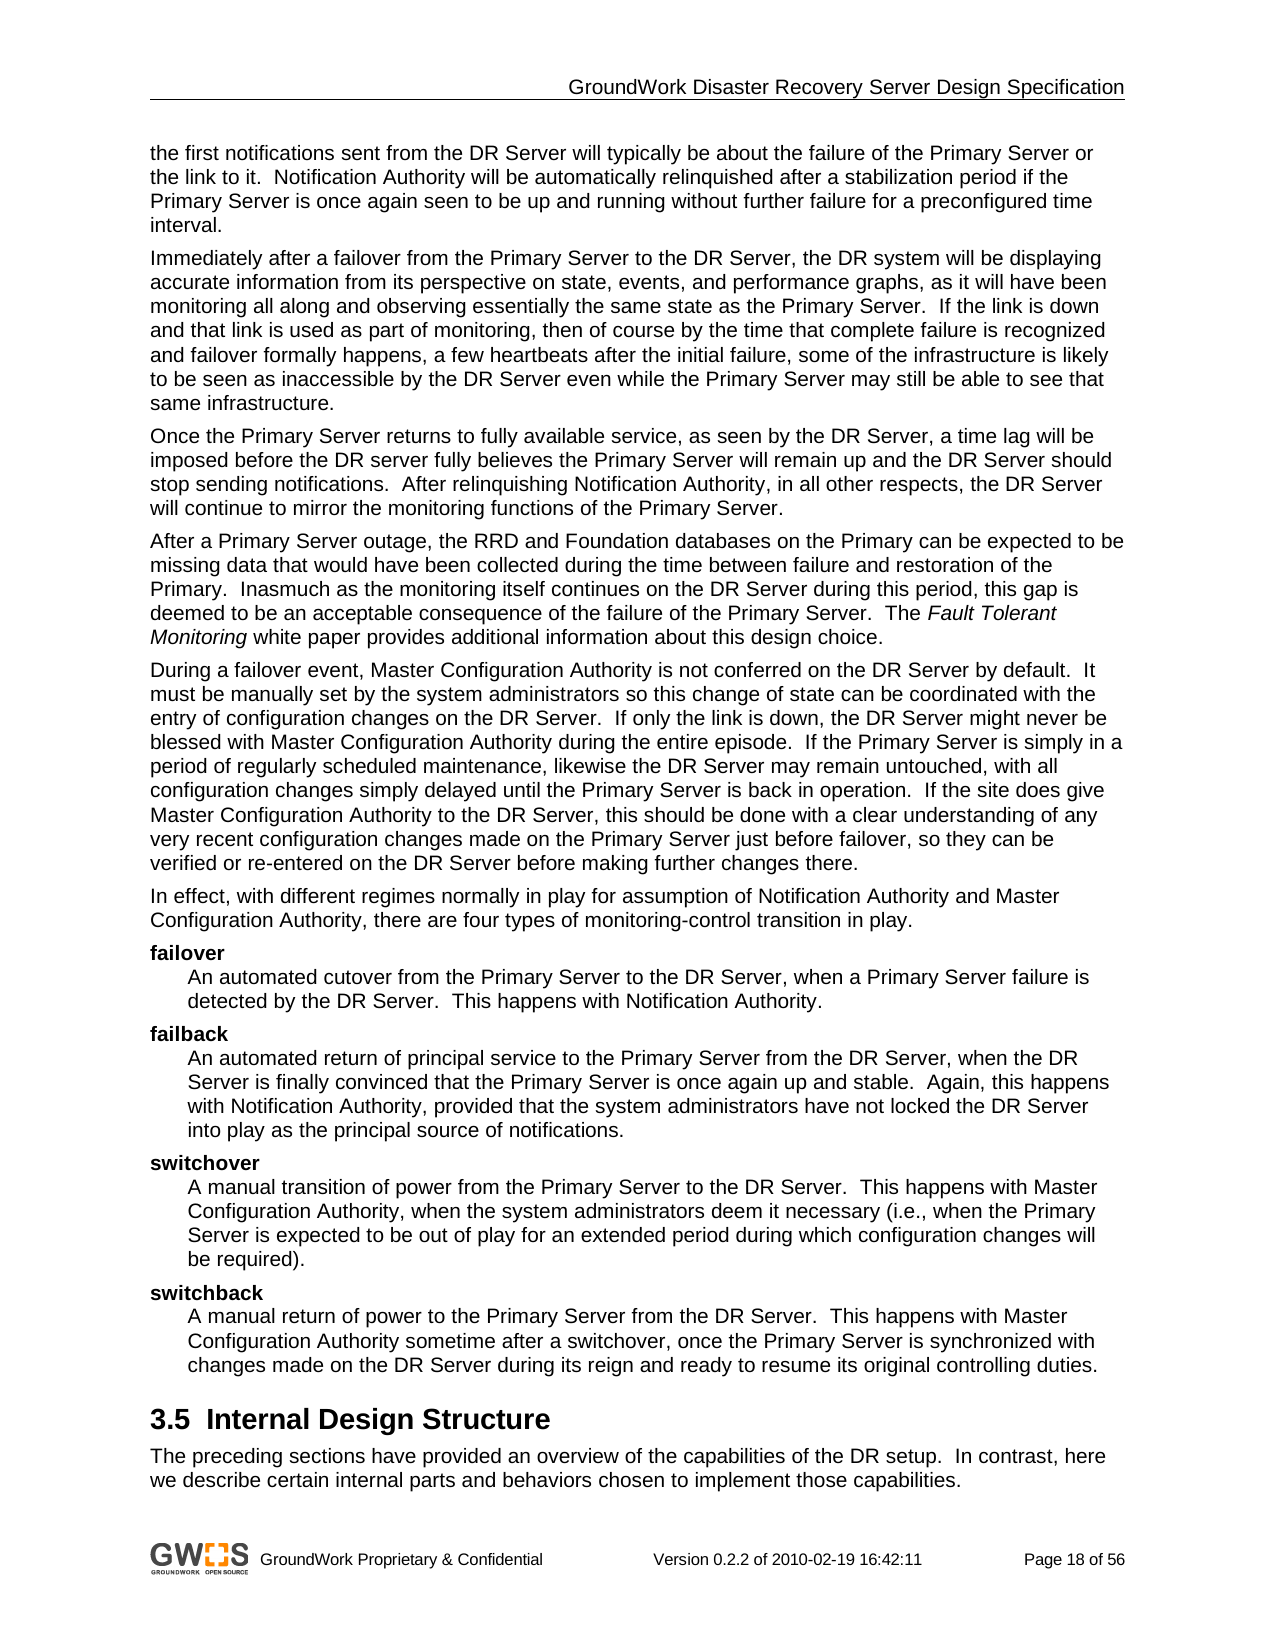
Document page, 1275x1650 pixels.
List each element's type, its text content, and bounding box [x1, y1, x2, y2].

text Immediately after a failover from the Primary Server to the DR Server, the DR system will be displaying accurate information from its perspective on state, events, and performance graphs, as it will have been monitoring all along and observing essentially the same state as the Primary Server. If the link is down and that link is used as part of monitoring, then of course by the time that complete failure is recognized and failover formally happens, a few heartbeats after the initial failure, some of the infrastructure is likely to be seen as inaccessible by the DR Server even while the Primary Server may still be able to see that same infrastructure. [150, 246, 1125, 415]
text During a failover event, Master Configuration Authority is not conferred on the DR Server by default. It must be manually set by the system administrators so this change of state can be coordinated with the entry of configuration changes on the DR Server. If only the link is down, the DR Server might never be blessed with Master Configuration Authority during the entire episode. If the Primary Server is simply in a period of regularly scheduled maintenance, likewise the DR Server may remain untouched, with all configuration changes simply delayed until the Primary Server is back in operation. If the site does give Master Configuration Authority to the DR Server, this should be done with a clear understanding of any very recent configuration changes made on the Primary Server just before failover, so they can be verified or re-entered on the DR Server before making further changes there. [150, 658, 1125, 875]
subtitle switchback [150, 1280, 1125, 1304]
text An automated cutover from the Primary Server to the DR Server, when a Primary Server failure is detected by the DR Server. This happens with Notification Authority. [187, 965, 1125, 1013]
text The preceding sections have provided an overview of the capabilities of the DR setup. In contrast, here we describe certain internal parts and behaviors chosen to implement those capabilities. [150, 1444, 1125, 1492]
text Once the Primary Server returns to fully available service, as seen by the DR Server, a time lag will be imposed before the DR server fully believes the Primary Server will remain up and the DR Server should stop sending notifications. After relinquishing Notification Authority, in all other respects, the DR Server will continue to mirror the monitoring functions of the Primary Server. [150, 424, 1125, 520]
text A manual return of power to the Primary Server from the DR Server. This happens with Master Configuration Authority sometime after a switchover, once the Primary Server is synchronized with changes made on the DR Server during its reign and ready to resume its original controlling duties. [187, 1304, 1125, 1377]
picture [150, 1543, 248, 1575]
text the first notifications sent from the DR Server will typically be about the failure of the Primary Server or the link to it. Notification Authority will be automatically relinquished after a stabilization period if the Primary Server is once again seen to be up and running without further failure for a preconfigured time interval. [150, 141, 1125, 237]
subtitle switchover [150, 1151, 1125, 1175]
subtitle failback [150, 1022, 1125, 1046]
text A manual transition of power from the Primary Server to the DR Server. This happens with Master Configuration Authority, when the system administrators deem it necessary (i.e., when the Primary Server is expected to be out of play for an extended period during which configuration changes will be required). [187, 1175, 1125, 1271]
subtitle failover [150, 941, 1125, 965]
text After a Primary Server outage, the RRD and Foundation databases on the Primary can be expected to be missing data that would have been collected during the time between failure and restoration of the Primary. Inasmuch as the monitoring itself continues on the DR Server during this period, this gap is deemed to be an acceptable consequence of the failure of the Primary Server. The Fault Tolerant Monitoring white paper provides additional information about this design choice. [150, 529, 1125, 649]
text An automated return of principal service to the Primary Server from the DR Server, when the DR Server is finally convinced that the Primary Server is once again up and stable. Again, this happens with Notification Authority, provided that the system administrators have not locked the DR Server into play as the principal source of notifications. [187, 1046, 1125, 1142]
subtitle Internal Design Structure [150, 1402, 1125, 1435]
text In effect, with different regimes normally in play for assumption of Notification Authority and Master Configuration Authority, there are four types of monitoring-control transition in play. [150, 884, 1125, 932]
